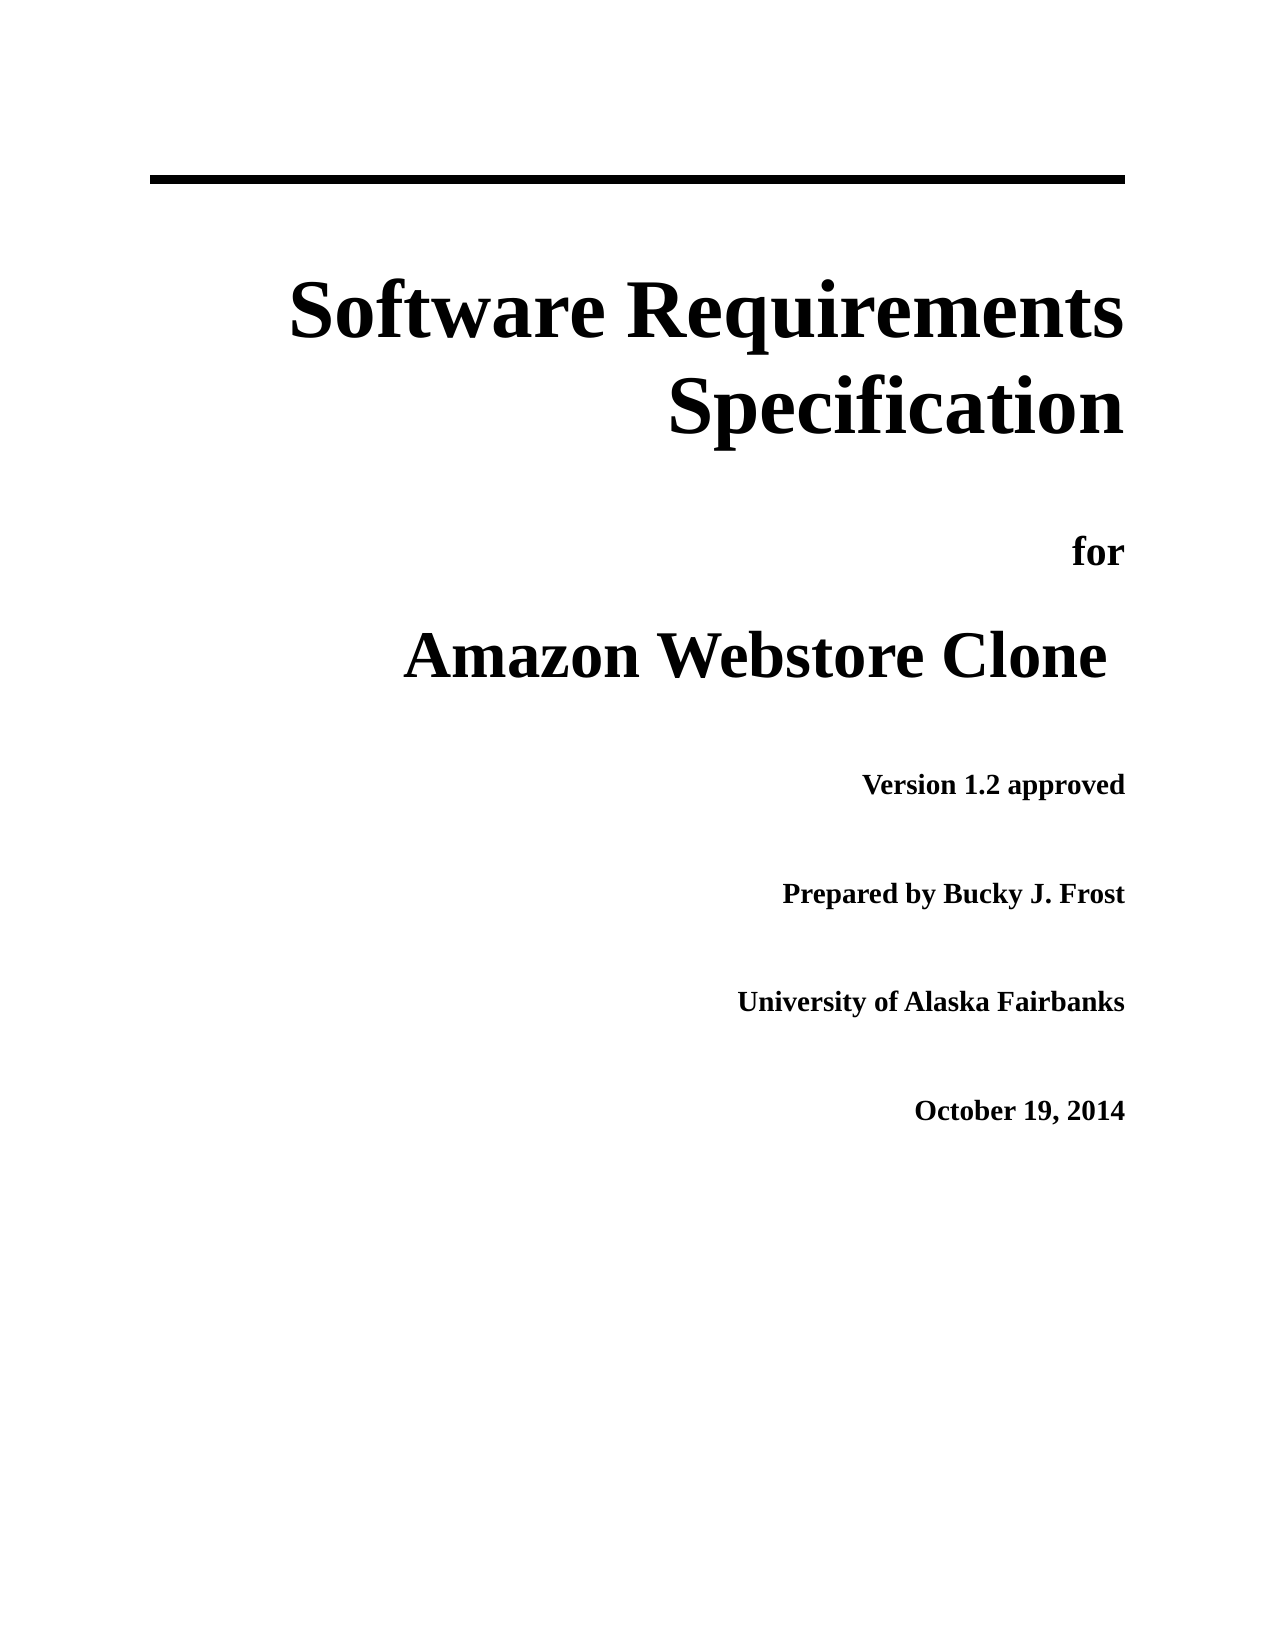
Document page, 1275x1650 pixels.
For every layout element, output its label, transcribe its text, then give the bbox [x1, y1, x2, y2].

text University of Alaska Fairbanks [150, 984, 1125, 1018]
title Software Requirements Specification [150, 259, 1125, 451]
text Version 1.2 approved [150, 767, 1125, 801]
text October 19, 2014 [150, 1093, 1125, 1126]
subtitle Amazon Webstore Clone [150, 616, 1125, 692]
subtitle for [150, 526, 1125, 574]
text Prepared by Bucky J. Frost [150, 876, 1125, 909]
